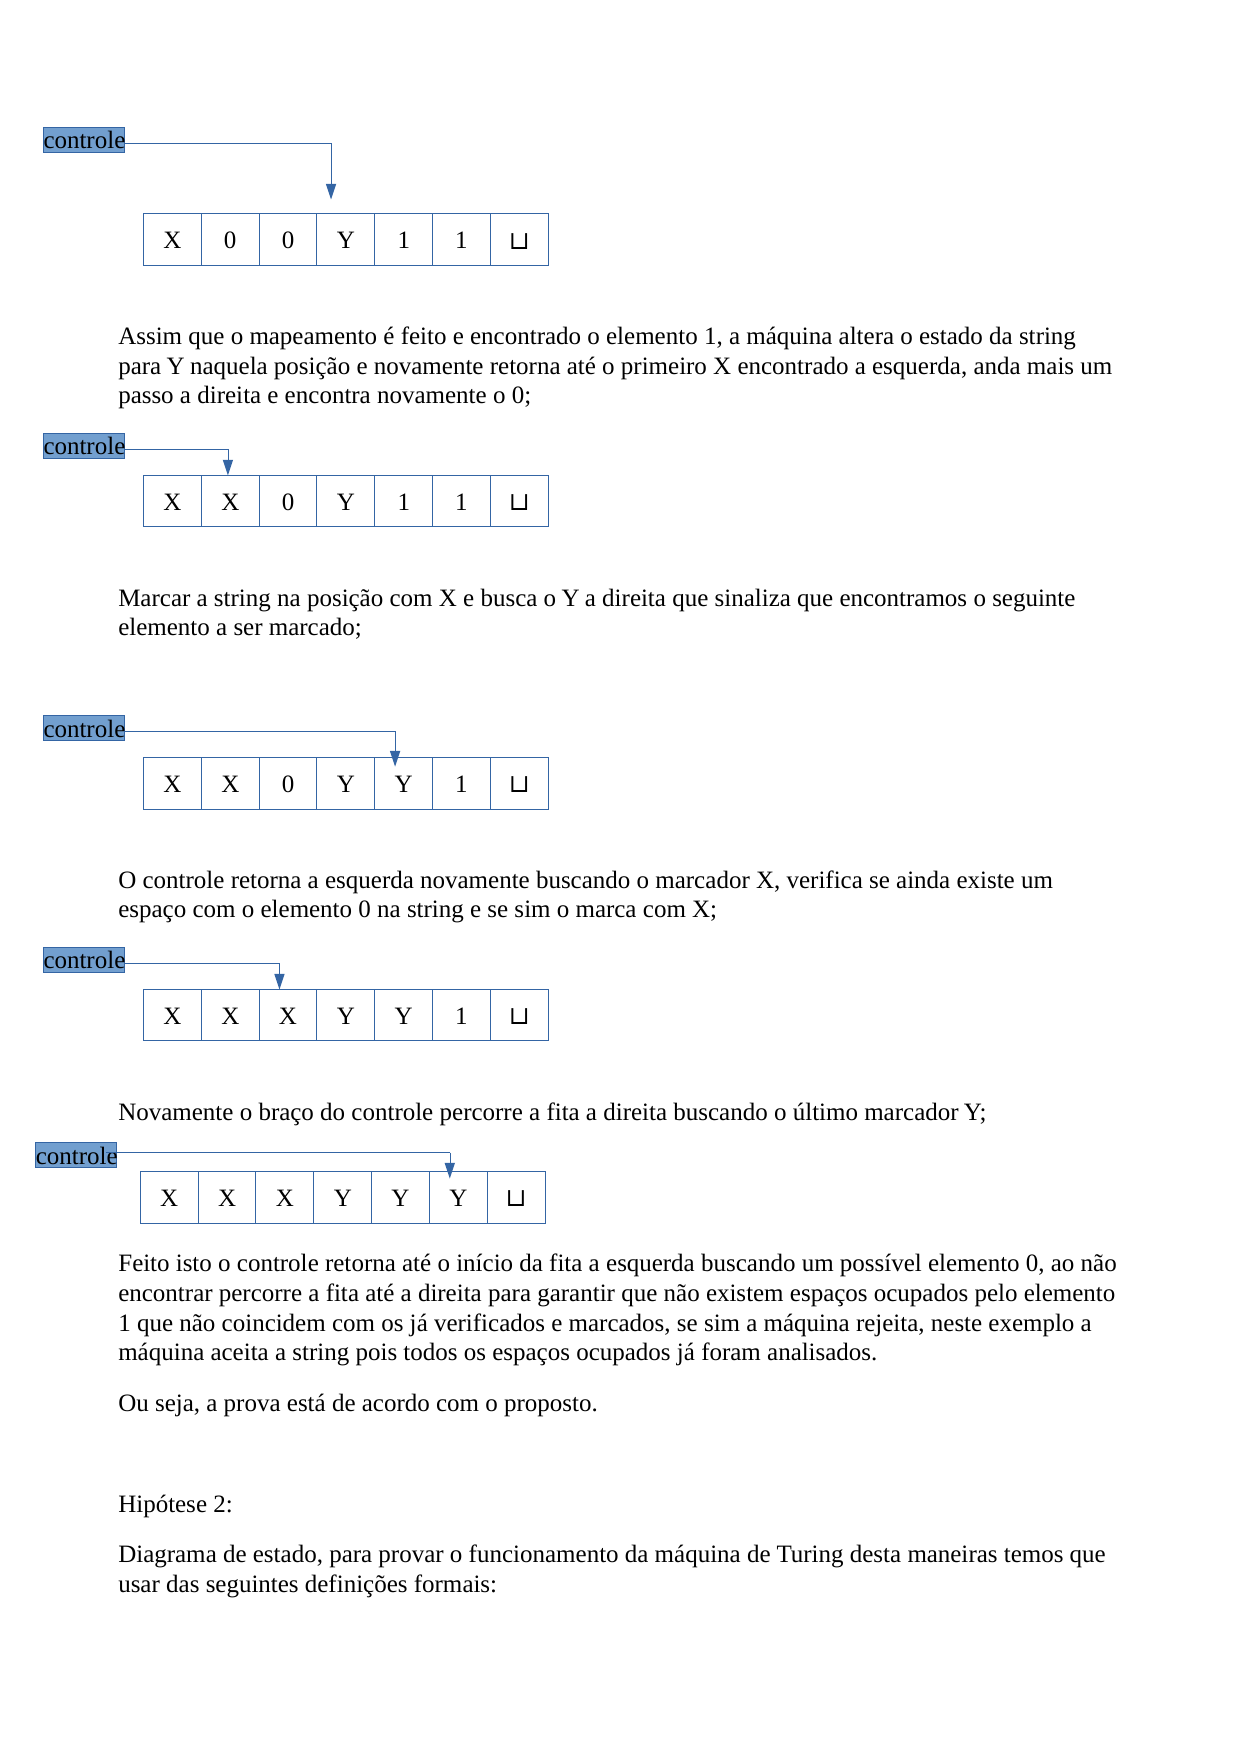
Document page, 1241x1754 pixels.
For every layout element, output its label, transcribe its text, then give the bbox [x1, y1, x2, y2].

text Feito isto o controle retorna até o início da fita a esquerda buscando um possível elemento 0, ao não encontrar percorre a fita até a direita para garantir que não existem espaços ocupados pelo elemento 1 que não coincidem com os já verificados e marcados, se sim a máquina rejeita, neste exemplo a máquina aceita a string pois todos os espaços ocupados já foram analisados. [118, 1247, 1122, 1366]
text Novamente o braço do controle percorre a fita a direita buscando o último marcador Y; [118, 1096, 1122, 1125]
text O controle retorna a esquerda novamente buscando o marcador X, verifica se ainda existe um espaço com o elemento 0 na string e se sim o marca com X; [118, 864, 1122, 923]
text Marcar a string na posição com X e busca o Y a direita que sinaliza que encontramos o seguinte elemento a ser marcado; [118, 582, 1122, 641]
text Hipótese 2: [118, 1488, 1122, 1518]
text Ou seja, a prova está de acordo com o proposto. [118, 1387, 1122, 1417]
text Diagrama de estado, para provar o funcionamento da máquina de Turing desta maneiras temos que usar das seguintes definições formais: [118, 1538, 1122, 1598]
text Assim que o mapeamento é feito e encontrado o elemento 1, a máquina altera o estado da string para Y naquela posição e novamente retorna até o primeiro X encontrado a esquerda, anda mais um passo a direita e encontra novamente o 0; [118, 320, 1122, 409]
